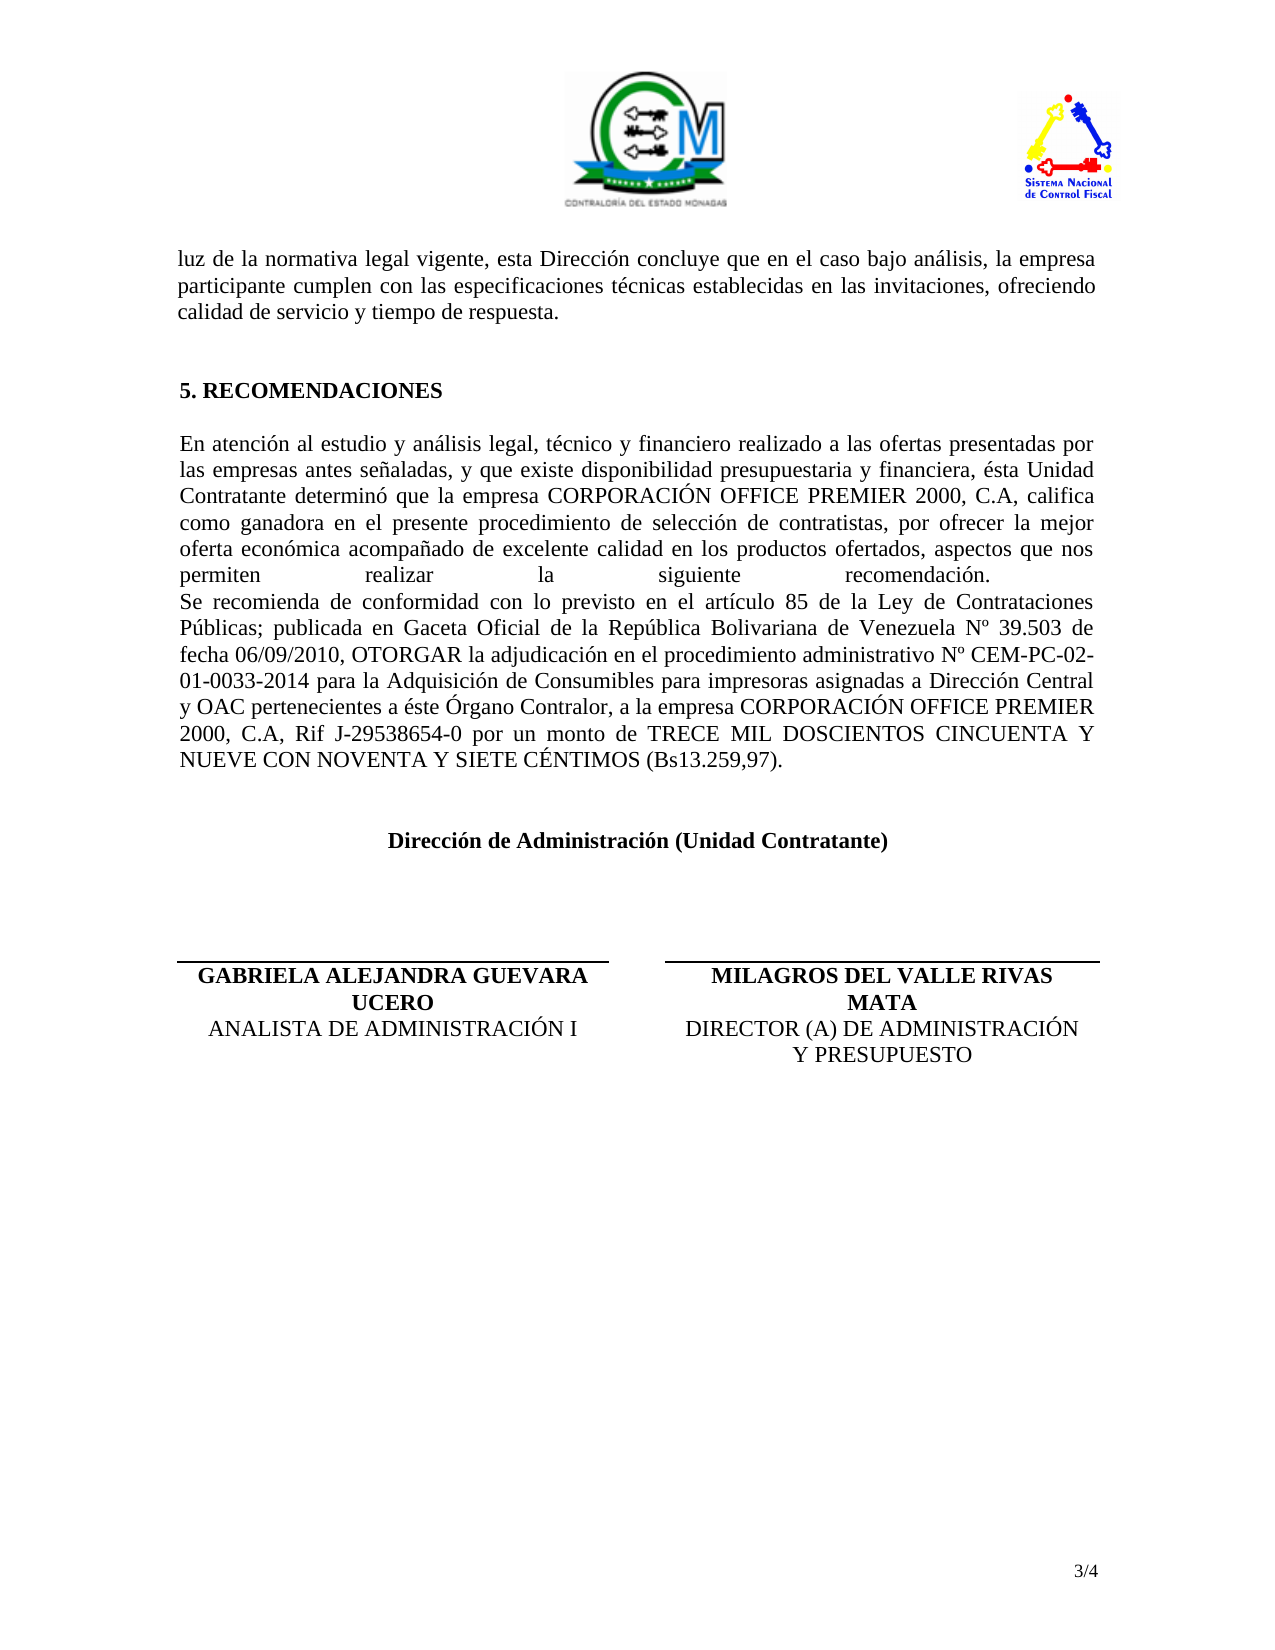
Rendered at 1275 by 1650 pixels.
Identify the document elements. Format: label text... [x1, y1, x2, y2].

table_header GABRIELA ALEJANDRA GUEVARA UCERO ANALISTA DE ADMINISTRACIÓN I [177, 963, 608, 1068]
table_header MILAGROS DEL VALLE RIVAS MATA DIRECTOR (A) DE ADMINISTRACIÓN Y PRESUPUESTO [665, 963, 1099, 1068]
picture [562, 69, 730, 210]
text En atención al estudio y análisis legal, técnico y financiero realizado a las ofertas presentadas por las empresas antes señaladas, y que existe disponibilidad presupuestaria y financiera, ésta Unidad Contratante determinó que la empresa CORPORACIÓN OFFICE PREMIER 2000, C.A, califica como ganadora en el presente procedimiento de selección de contratistas, por ofrecer la mejor oferta económica acompañado de excelente calidad en los productos ofertados, aspectos que nos permiten realizar la siguiente recomendación. Se recomienda de conformidad con lo previsto en el artículo 85 de la Ley de Contrataciones Públicas; publicada en Gaceta Oficial de la República Bolivariana de Venezuela Nº 39.503 de fecha 06/09/2010, OTORGAR la adjudicación en el procedimiento administrativo Nº CEM-PC-02-01-0033-2014 para la Adquisición de Consumibles para impresoras asignadas a Dirección Central y OAC pertenecientes a éste Órgano Contralor, a la empresa CORPORACIÓN OFFICE PREMIER 2000, C.A, Rif J-29538654-0 por un monto de TRECE MIL DOSCIENTOS CINCUENTA Y NUEVE CON NOVENTA Y SIETE CÉNTIMOS (Bs13.259,97). [179, 430, 1095, 772]
text luz de la normativa legal vigente, esta Dirección concluye que en el caso bajo análisis, la empresa participante cumplen con las especificaciones técnicas establecidas en las invitaciones, ofreciendo calidad de servicio y tiempo de respuesta. [177, 245, 1098, 324]
picture [1017, 91, 1121, 201]
table_header [609, 961, 665, 1068]
text 5. RECOMENDACIONES [179, 377, 1095, 403]
table_header Dirección de Administración (Unidad Contratante) [178, 828, 1098, 880]
